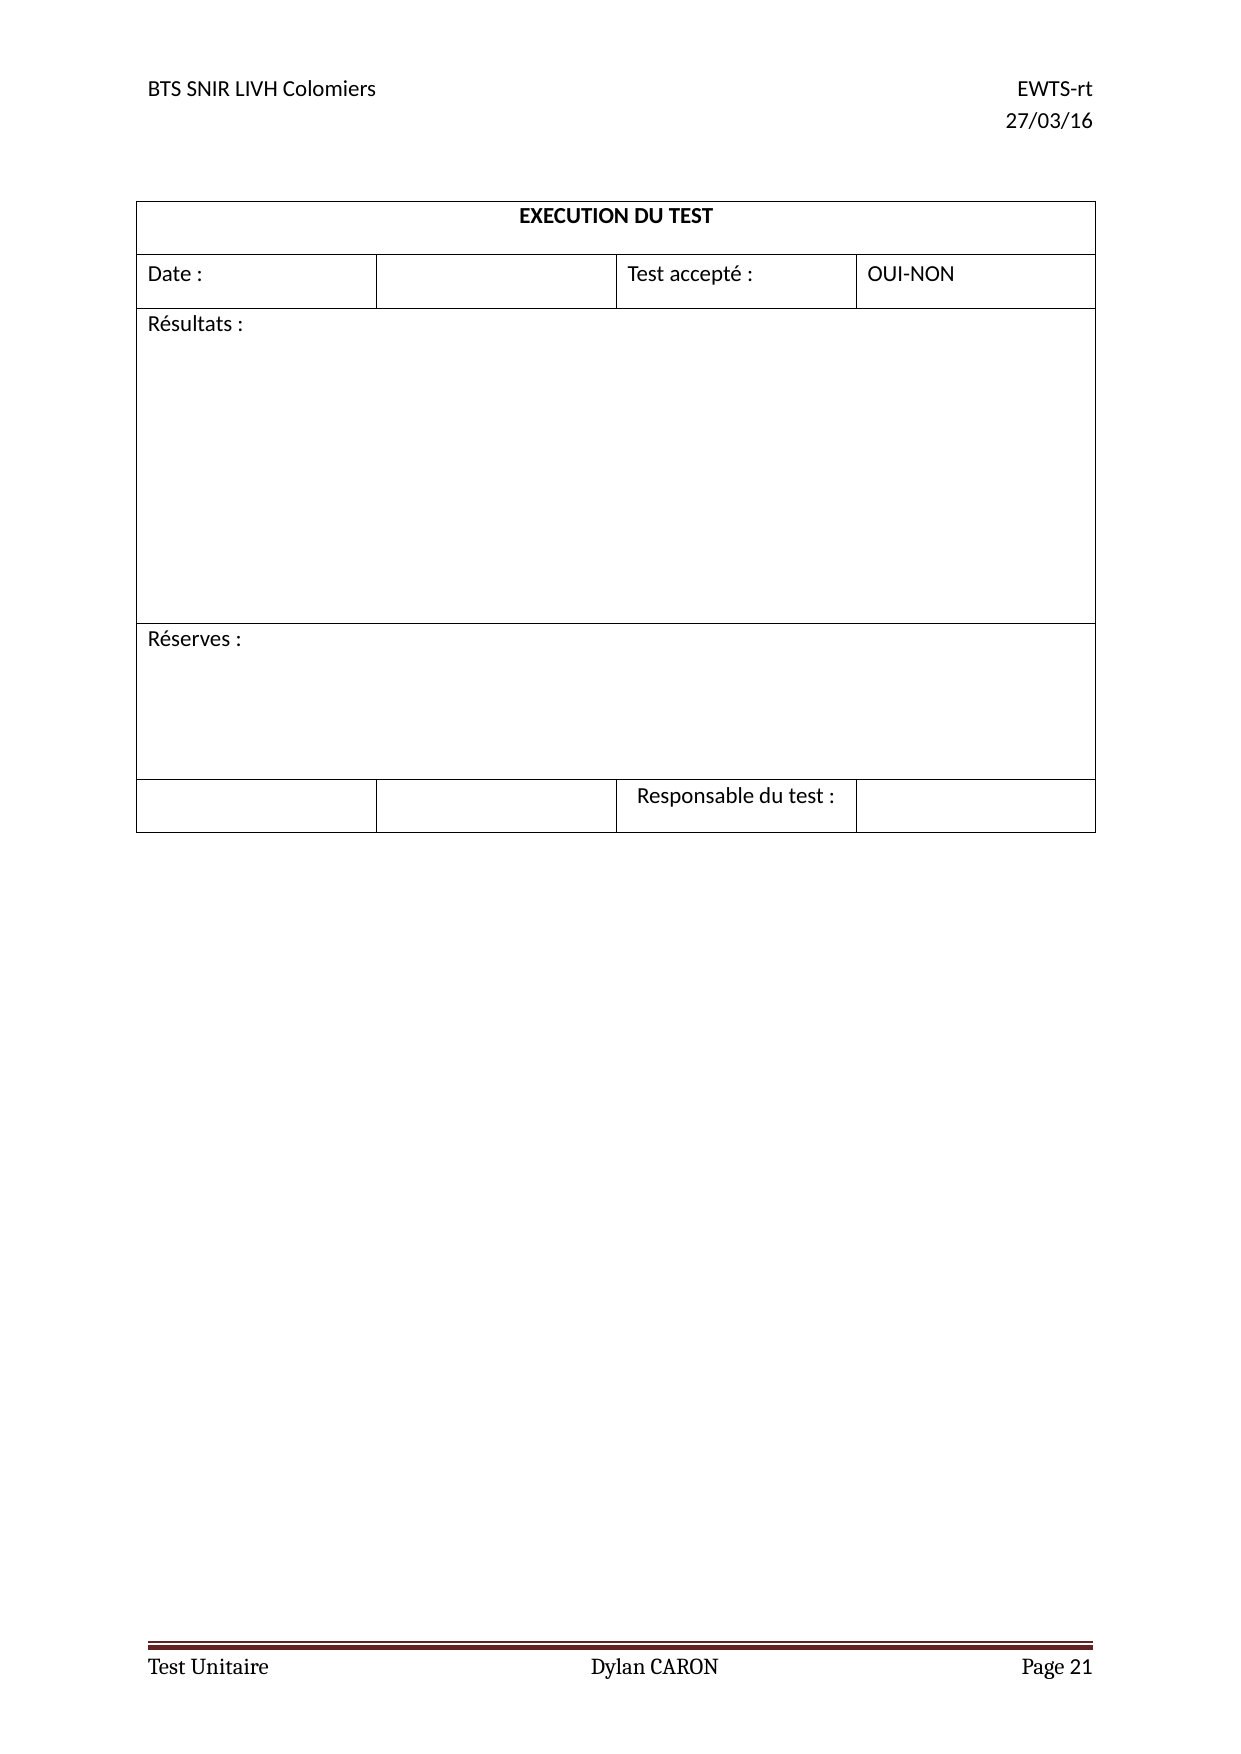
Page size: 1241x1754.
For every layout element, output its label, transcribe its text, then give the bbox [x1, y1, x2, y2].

table_cell [857, 780, 1095, 832]
table_cell Test accepté : [617, 255, 856, 308]
table_cell [377, 255, 616, 308]
table_cell [137, 780, 376, 832]
table_cell Réserves : [137, 624, 1095, 779]
table_cell Date : [137, 255, 376, 308]
table_header EXECUTION DU TEST [137, 202, 1095, 254]
table_cell [377, 780, 616, 832]
table_cell Responsable du test : [617, 780, 856, 832]
table_cell OUI-NON [857, 255, 1095, 308]
table_cell Résultats : [137, 309, 1095, 623]
